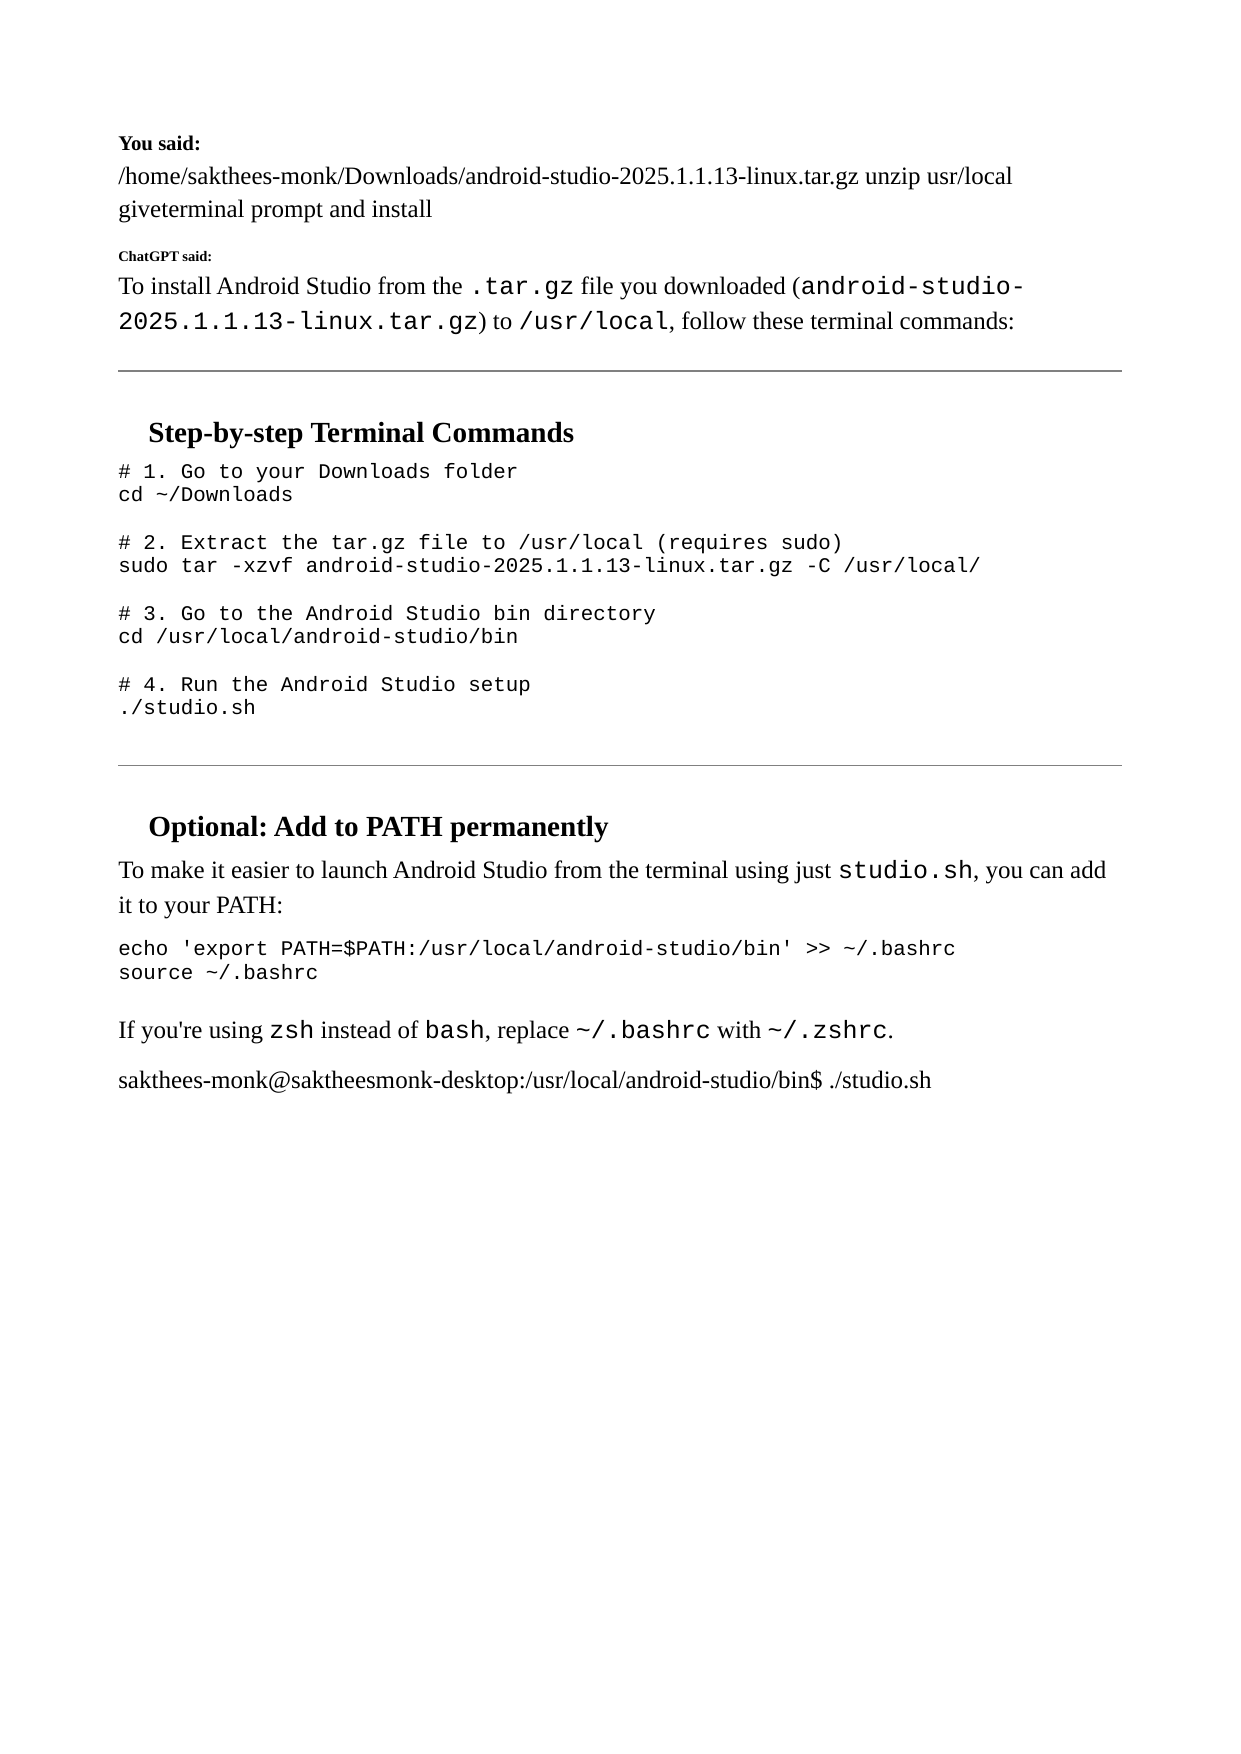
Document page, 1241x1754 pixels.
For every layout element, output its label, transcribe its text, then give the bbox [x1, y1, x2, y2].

text # 1. Go to your Downloads folder [118, 461, 1122, 484]
text # 3. Go to the Android Studio bin directory [118, 603, 1122, 626]
text # 2. Extract the tar.gz file to /usr/local (requires sudo) [118, 532, 1122, 555]
subtitle ✅ Step-by-step Terminal Commands [118, 415, 1122, 448]
subtitle You said: [118, 131, 1122, 155]
text cd ~/Downloads [118, 484, 1122, 508]
text /home/sakthees-monk/Downloads/android-studio-2025.1.1.13-linux.tar.gz unzip usr/local giveterminal prompt and install [118, 161, 1122, 223]
text echo 'export PATH=$PATH:/usr/local/android-studio/bin' >> ~/.bashrc [118, 938, 1122, 962]
subtitle 💡 Optional: Add to PATH permanently [118, 809, 1122, 843]
text If you're using zsh instead of bash, replace ~/.bashrc with ~/.zshrc. [118, 1015, 1122, 1046]
text # 4. Run the Android Studio setup [118, 674, 1122, 697]
text sudo tar -xzvf android-studio-2025.1.1.13-linux.tar.gz -C /usr/local/ [118, 555, 1122, 579]
text source ~/.bashrc [118, 962, 1122, 985]
text To install Android Studio from the .tar.gz file you downloaded (android-studio-2025.1.1.13-linux.tar.gz) to /usr/local, follow these terminal commands: [118, 271, 1122, 337]
text ./studio.sh [118, 697, 1122, 721]
subtitle ChatGPT said: [118, 248, 1122, 264]
text cd /usr/local/android-studio/bin [118, 626, 1122, 650]
text sakthees-monk@saktheesmonk-desktop:/usr/local/android-studio/bin$ ./studio.sh [118, 1065, 1122, 1093]
text To make it easier to launch Android Studio from the terminal using just studio.sh, you can add it to your PATH: [118, 855, 1122, 919]
